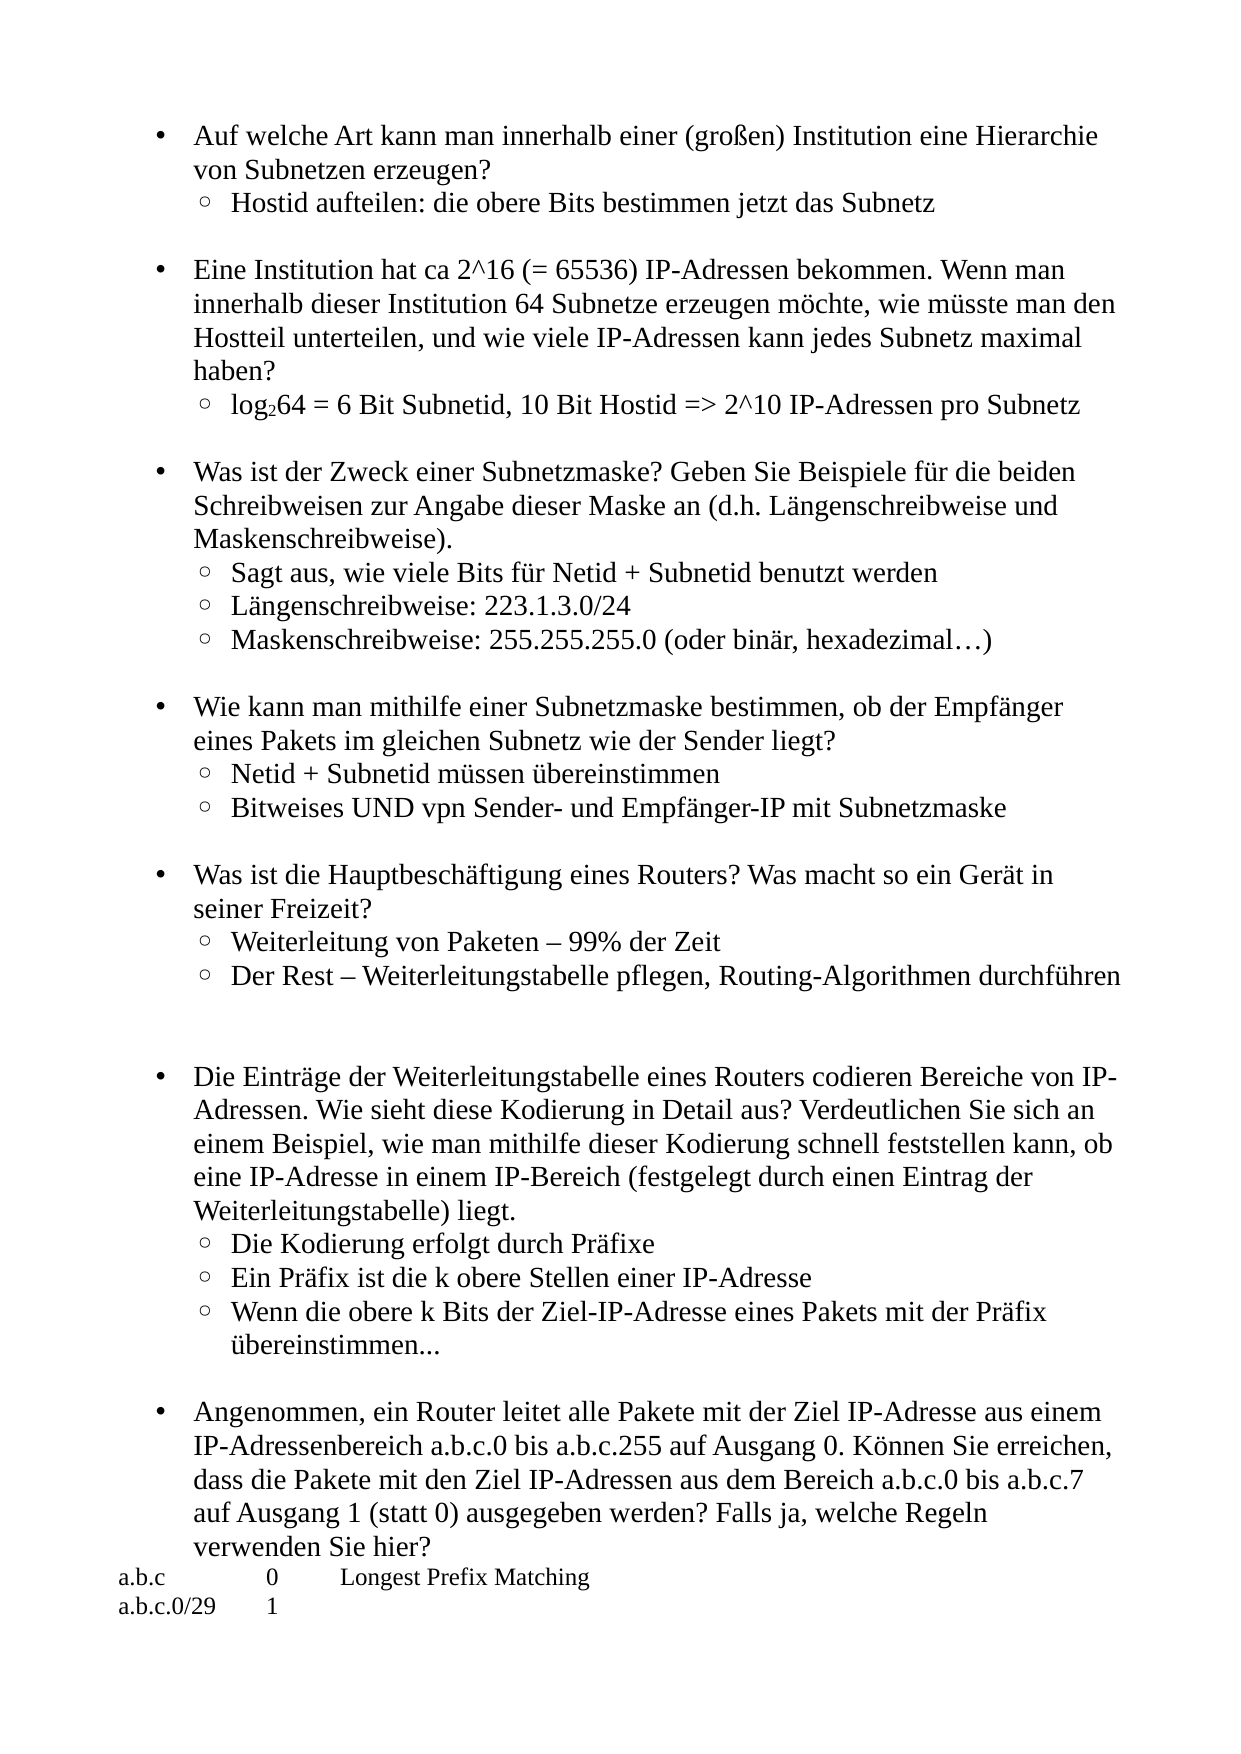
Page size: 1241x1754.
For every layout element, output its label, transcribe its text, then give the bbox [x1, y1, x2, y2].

list Netid + Subnetid müssen übereinstimmen [193, 756, 1122, 790]
list Wenn die obere k Bits der Ziel-IP-Adresse eines Pakets mit der Präfix übereinstimmen... [193, 1294, 1122, 1361]
list Der Rest – Weiterleitungstabelle pflegen, Routing-Algorithmen durchführen [193, 958, 1122, 1025]
list Längenschreibweise: 223.1.3.0/24 [193, 588, 1122, 622]
list Hostid aufteilen: die obere Bits bestimmen jetzt das Subnetz [193, 185, 1122, 219]
list Die Einträge der Weiterleitungstabelle eines Routers codieren Bereiche von IP-Adressen. Wie sieht diese Kodierung in Detail aus? Verdeutlichen Sie sich an einem Beispiel, wie man mithilfe dieser Kodierung schnell feststellen kann, ob eine IP-Adresse in einem IP-Bereich (festgelegt durch einen Eintrag der Weiterleitungstabelle) liegt. [156, 1059, 1122, 1227]
list Auf welche Art kann man innerhalb einer (großen) Institution eine Hierarchie von Subnetzen erzeugen? [156, 118, 1122, 185]
text a.b.c.0/29 1 [118, 1591, 1122, 1620]
list Die Kodierung erfolgt durch Präfixe [193, 1227, 1122, 1260]
list Was ist die Hauptbeschäftigung eines Routers? Was macht so ein Gerät in seiner Freizeit? [156, 857, 1122, 924]
list Angenommen, ein Router leitet alle Pakete mit der Ziel IP-Adresse aus einem IP-Adressenbereich a.b.c.0 bis a.b.c.255 auf Ausgang 0. Können Sie erreichen, dass die Pakete mit den Ziel IP-Adressen aus dem Bereich a.b.c.0 bis a.b.c.7 auf Ausgang 1 (statt 0) ausgegeben werden? Falls ja, welche Regeln verwenden Sie hier? [156, 1394, 1122, 1562]
list Was ist der Zweck einer Subnetzmaske? Geben Sie Beispiele für die beiden Schreibweisen zur Angabe dieser Maske an (d.h. Längenschreibweise und Maskenschreibweise). [156, 454, 1122, 555]
list Sagt aus, wie viele Bits für Netid + Subnetid benutzt werden [193, 555, 1122, 588]
list Bitweises UND vpn Sender- und Empfänger-IP mit Subnetzmaske [193, 790, 1122, 824]
list log264 = 6 Bit Subnetid, 10 Bit Hostid => 2^10 IP-Adressen pro Subnetz [193, 387, 1122, 420]
list Wie kann man mithilfe einer Subnetzmaske bestimmen, ob der Empfänger eines Pakets im gleichen Subnetz wie der Sender liegt? [156, 689, 1122, 756]
list Maskenschreibweise: 255.255.255.0 (oder binär, hexadezimal…) [193, 622, 1122, 656]
list Weiterleitung von Paketen – 99% der Zeit [193, 924, 1122, 958]
text a.b.c 0 Longest Prefix Matching [118, 1562, 1122, 1591]
list Eine Institution hat ca 2^16 (= 65536) IP-Adressen bekommen. Wenn man innerhalb dieser Institution 64 Subnetze erzeugen möchte, wie müsste man den Hostteil unterteilen, und wie viele IP-Adressen kann jedes Subnetz maximal haben? [156, 252, 1122, 387]
list Ein Präfix ist die k obere Stellen einer IP-Adresse [193, 1260, 1122, 1294]
